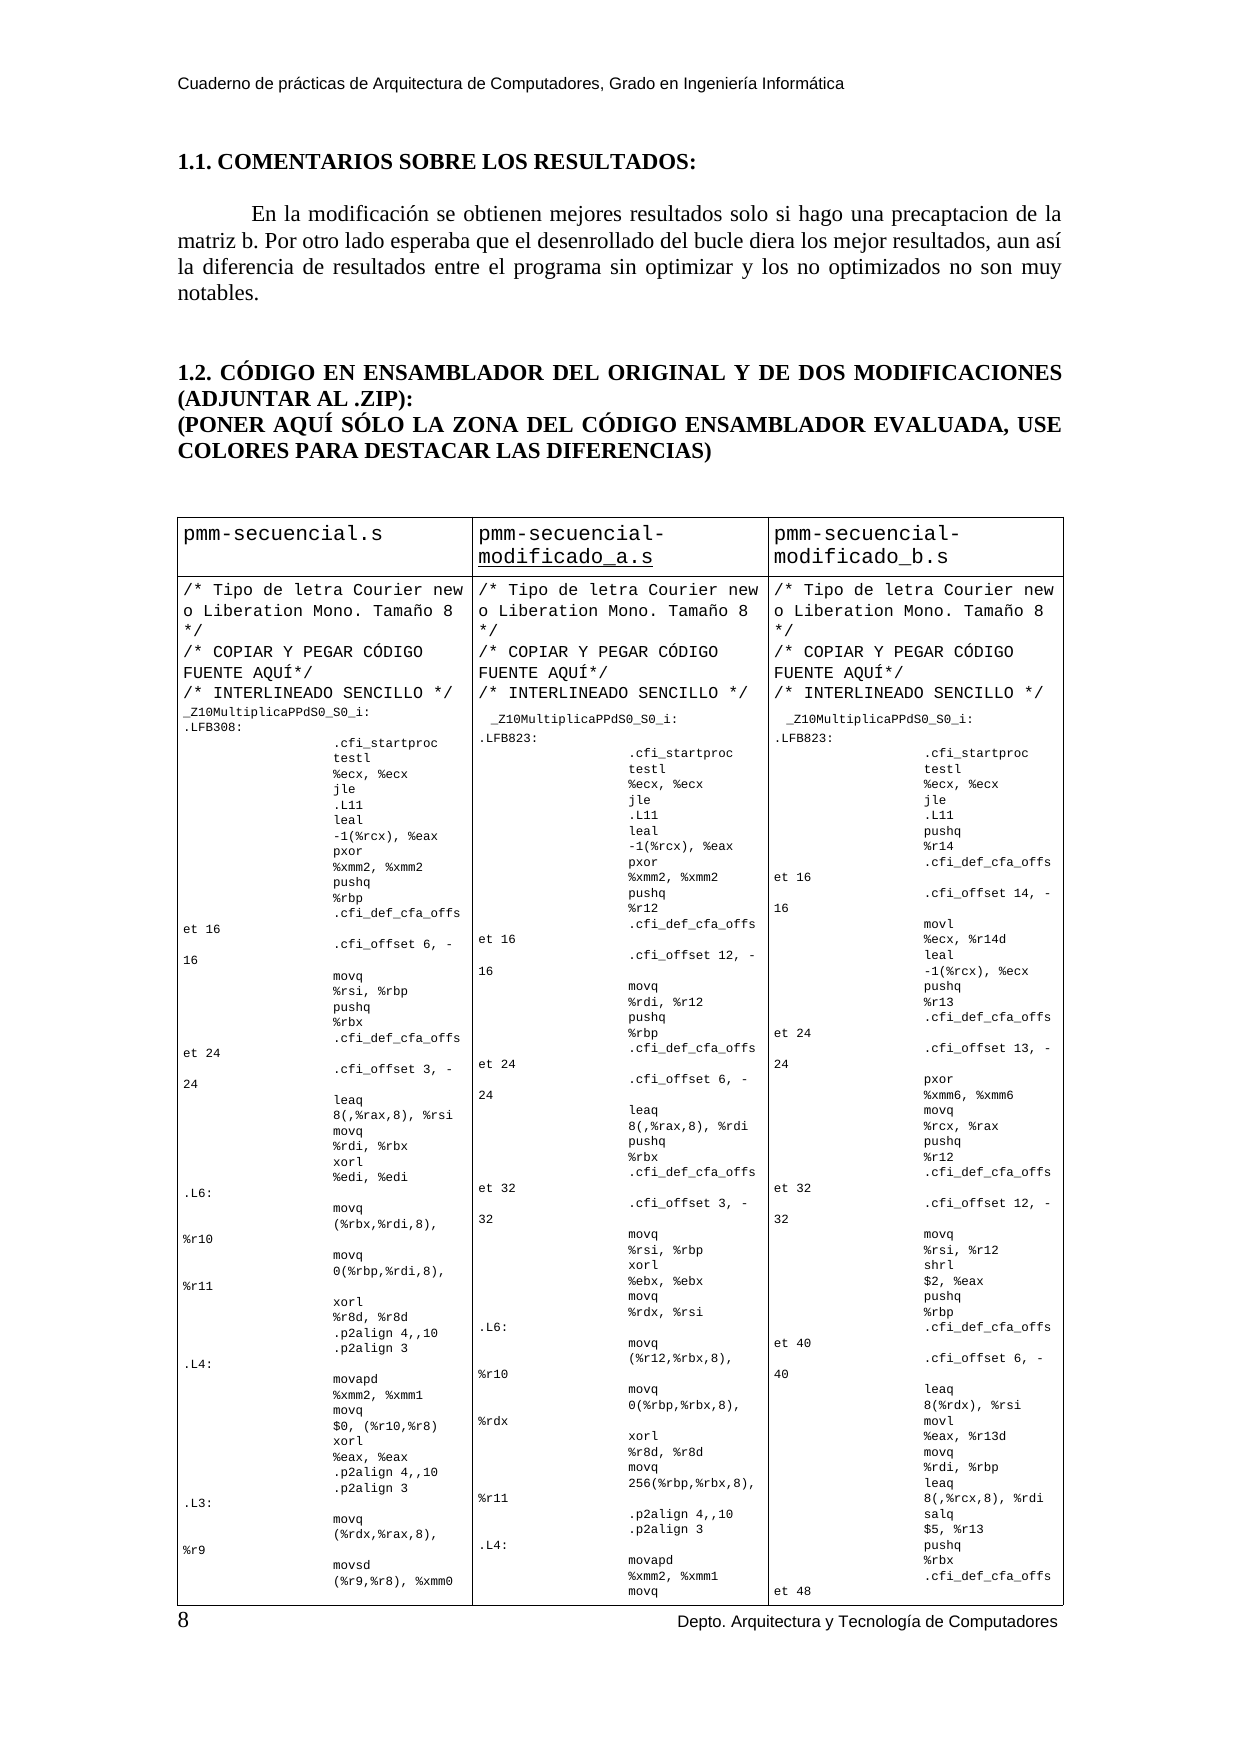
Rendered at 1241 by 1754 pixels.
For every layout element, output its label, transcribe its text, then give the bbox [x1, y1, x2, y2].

text 1.1. COMENTARIOS SOBRE LOS RESULTADOS: [177, 148, 1063, 174]
table_header pmm-secuencial.s [178, 518, 472, 576]
table_header pmm-secuencial-modificado_b.s [769, 518, 1063, 576]
table_cell /* Tipo de letra Courier new o Liberation Mono. Tamaño 8 */ /* COPIAR Y PEGAR CÓDIGO FUENTE AQUÍ*/ /* INTERLINEADO SENCILLO */ _Z10MultiplicaPPdS0_S0_i: .LFB308: .cfi_startproc testl %ecx, %ecx jle .L11 leal -1(%rcx), %eax pxor %xmm2, %xmm2 pushq %rbp .cfi_def_cfa_offset 16 .cfi_offset 6, -16 movq %rsi, %rbp pushq %rbx .cfi_def_cfa_offset 24 .cfi_offset 3, -24 leaq 8(,%rax,8), %rsi movq %rdi, %rbx xorl %edi, %edi .L6: movq (%rbx,%rdi,8), %r10 movq 0(%rbp,%rdi,8), %r11 xorl %r8d, %r8d .p2align 4,,10 .p2align 3 .L4: movapd %xmm2, %xmm1 movq $0, (%r10,%r8) xorl %eax, %eax .p2align 4,,10 .p2align 3 .L3: movq (%rdx,%rax,8), %r9 movsd (%r9,%r8), %xmm0 [178, 577, 472, 1605]
table_cell /* Tipo de letra Courier new o Liberation Mono. Tamaño 8 */ /* COPIAR Y PEGAR CÓDIGO FUENTE AQUÍ*/ /* INTERLINEADO SENCILLO */ _Z10MultiplicaPPdS0_S0_i: .LFB823: .cfi_startproc testl %ecx, %ecx jle .L11 pushq %r14 .cfi_def_cfa_offset 16 .cfi_offset 14, -16 movl %ecx, %r14d leal -1(%rcx), %ecx pushq %r13 .cfi_def_cfa_offset 24 .cfi_offset 13, -24 pxor %xmm6, %xmm6 movq %rcx, %rax pushq %r12 .cfi_def_cfa_offset 32 .cfi_offset 12, -32 movq %rsi, %r12 shrl $2, %eax pushq %rbp .cfi_def_cfa_offset 40 .cfi_offset 6, -40 leaq 8(%rdx), %rsi movl %eax, %r13d movq %rdi, %rbp leaq 8(,%rcx,8), %rdi salq $5, %r13 pushq %rbx .cfi_def_cfa_offset 48 [769, 577, 1063, 1605]
text En la modificación se obtienen mejores resultados solo si hago una precaptacion de la matriz b. Por otro lado esperaba que el desenrollado del bucle diera los mejor resultados, aun así la diferencia de resultados entre el programa sin optimizar y los no optimizados no son muy notables. [177, 200, 1063, 306]
table_cell /* Tipo de letra Courier new o Liberation Mono. Tamaño 8 */ /* COPIAR Y PEGAR CÓDIGO FUENTE AQUÍ*/ /* INTERLINEADO SENCILLO */ _Z10MultiplicaPPdS0_S0_i: .LFB823: .cfi_startproc testl %ecx, %ecx jle .L11 leal -1(%rcx), %eax pxor %xmm2, %xmm2 pushq %r12 .cfi_def_cfa_offset 16 .cfi_offset 12, -16 movq %rdi, %r12 pushq %rbp .cfi_def_cfa_offset 24 .cfi_offset 6, -24 leaq 8(,%rax,8), %rdi pushq %rbx .cfi_def_cfa_offset 32 .cfi_offset 3, -32 movq %rsi, %rbp xorl %ebx, %ebx movq %rdx, %rsi .L6: movq (%r12,%rbx,8), %r10 movq 0(%rbp,%rbx,8), %rdx xorl %r8d, %r8d movq 256(%rbp,%rbx,8), %r11 .p2align 4,,10 .p2align 3 .L4: movapd %xmm2, %xmm1 movq [473, 577, 768, 1605]
text (PONER AQUÍ SÓLO LA ZONA DEL CÓDIGO ENSAMBLADOR EVALUADA, USE COLORES PARA DESTACAR LAS DIFERENCIAS) [177, 411, 1063, 464]
text 1.2. CÓDIGO EN ENSAMBLADOR DEL ORIGINAL Y DE DOS MODIFICACIONES (ADJUNTAR AL .ZIP): [177, 358, 1063, 411]
table_header pmm-secuencial-modificado_a.s [473, 518, 768, 576]
